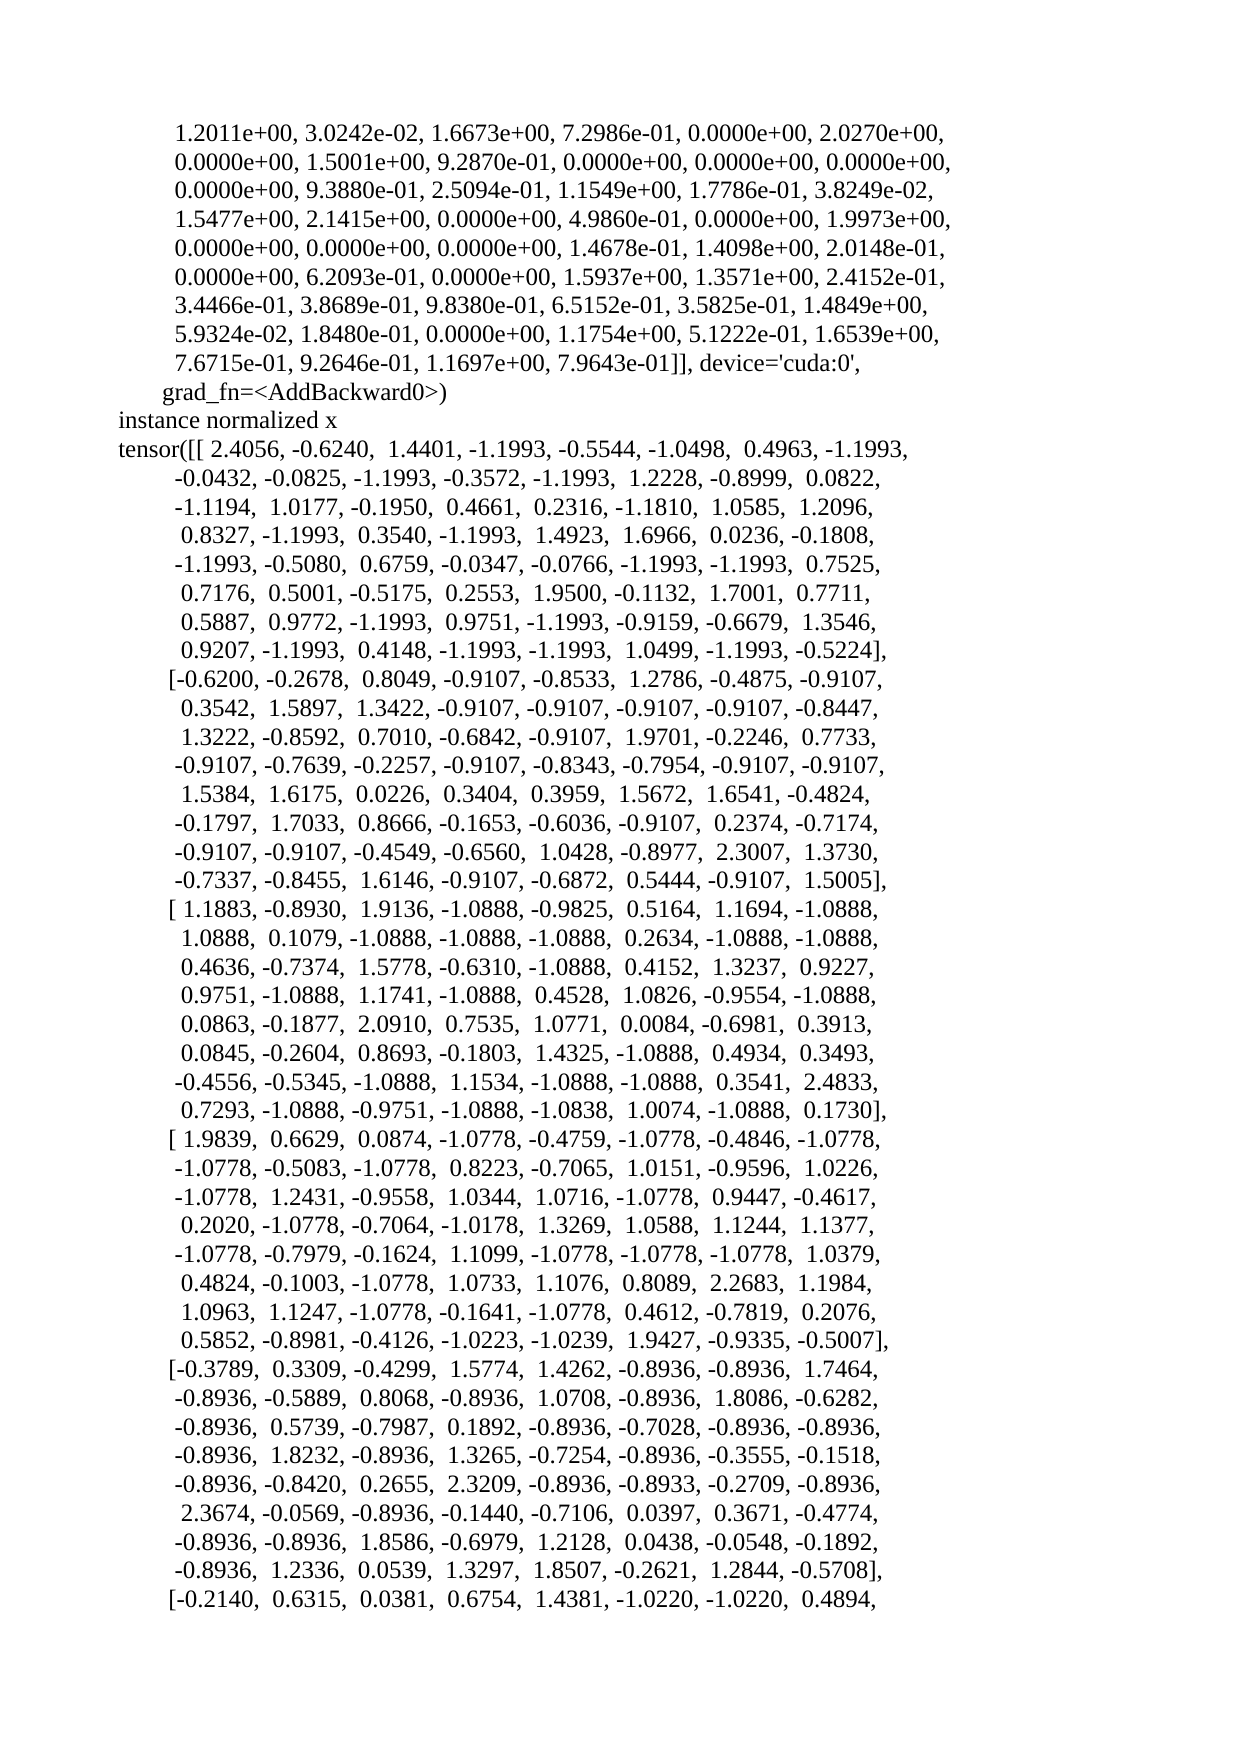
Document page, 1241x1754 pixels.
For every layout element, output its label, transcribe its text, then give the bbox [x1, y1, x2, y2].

text 1.0888, 0.1079, -1.0888, -1.0888, -1.0888, 0.2634, -1.0888, -1.0888, [118, 923, 1122, 952]
text 0.9207, -1.1993, 0.4148, -1.1993, -1.1993, 1.0499, -1.1993, -0.5224], [118, 636, 1122, 664]
text 1.2011e+00, 3.0242e-02, 1.6673e+00, 7.2986e-01, 0.0000e+00, 2.0270e+00, [118, 118, 1122, 147]
text 2.3674, -0.0569, -0.8936, -0.1440, -0.7106, 0.0397, 0.3671, -0.4774, [118, 1498, 1122, 1527]
text grad_fn=<AddBackward0>) [118, 377, 1122, 406]
text -0.8936, -0.5889, 0.8068, -0.8936, 1.0708, -0.8936, 1.8086, -0.6282, [118, 1383, 1122, 1412]
text 1.3222, -0.8592, 0.7010, -0.6842, -0.9107, 1.9701, -0.2246, 0.7733, [118, 722, 1122, 751]
text 0.3542, 1.5897, 1.3422, -0.9107, -0.9107, -0.9107, -0.9107, -0.8447, [118, 693, 1122, 722]
text [-0.2140, 0.6315, 0.0381, 0.6754, 1.4381, -1.0220, -1.0220, 0.4894, [118, 1584, 1122, 1613]
text 0.4636, -0.7374, 1.5778, -0.6310, -1.0888, 0.4152, 1.3237, 0.9227, [118, 952, 1122, 981]
text 0.2020, -1.0778, -0.7064, -1.0178, 1.3269, 1.0588, 1.1244, 1.1377, [118, 1211, 1122, 1239]
text [-0.6200, -0.2678, 0.8049, -0.9107, -0.8533, 1.2786, -0.4875, -0.9107, [118, 664, 1122, 693]
text 0.7293, -1.0888, -0.9751, -1.0888, -1.0838, 1.0074, -1.0888, 0.1730], [118, 1096, 1122, 1124]
text -0.4556, -0.5345, -1.0888, 1.1534, -1.0888, -1.0888, 0.3541, 2.4833, [118, 1067, 1122, 1096]
text 0.8327, -1.1993, 0.3540, -1.1993, 1.4923, 1.6966, 0.0236, -0.1808, [118, 521, 1122, 549]
text 0.0845, -0.2604, 0.8693, -0.1803, 1.4325, -1.0888, 0.4934, 0.3493, [118, 1038, 1122, 1067]
text 0.4824, -0.1003, -1.0778, 1.0733, 1.1076, 0.8089, 2.2683, 1.1984, [118, 1268, 1122, 1297]
text 0.0863, -0.1877, 2.0910, 0.7535, 1.0771, 0.0084, -0.6981, 0.3913, [118, 1009, 1122, 1038]
text -1.0778, -0.7979, -0.1624, 1.1099, -1.0778, -1.0778, -1.0778, 1.0379, [118, 1239, 1122, 1268]
text -1.1993, -0.5080, 0.6759, -0.0347, -0.0766, -1.1993, -1.1993, 0.7525, [118, 549, 1122, 578]
text -0.9107, -0.7639, -0.2257, -0.9107, -0.8343, -0.7954, -0.9107, -0.9107, [118, 751, 1122, 779]
text 0.5887, 0.9772, -1.1993, 0.9751, -1.1993, -0.9159, -0.6679, 1.3546, [118, 607, 1122, 636]
text 0.0000e+00, 6.2093e-01, 0.0000e+00, 1.5937e+00, 1.3571e+00, 2.4152e-01, [118, 262, 1122, 291]
text instance normalized x [118, 406, 1122, 434]
text 0.5852, -0.8981, -0.4126, -1.0223, -1.0239, 1.9427, -0.9335, -0.5007], [118, 1326, 1122, 1354]
text -0.1797, 1.7033, 0.8666, -0.1653, -0.6036, -0.9107, 0.2374, -0.7174, [118, 808, 1122, 837]
text 1.5384, 1.6175, 0.0226, 0.3404, 0.3959, 1.5672, 1.6541, -0.4824, [118, 779, 1122, 808]
text -0.8936, 0.5739, -0.7987, 0.1892, -0.8936, -0.7028, -0.8936, -0.8936, [118, 1412, 1122, 1441]
text 0.7176, 0.5001, -0.5175, 0.2553, 1.9500, -0.1132, 1.7001, 0.7711, [118, 578, 1122, 607]
text -1.0778, 1.2431, -0.9558, 1.0344, 1.0716, -1.0778, 0.9447, -0.4617, [118, 1182, 1122, 1211]
text 3.4466e-01, 3.8689e-01, 9.8380e-01, 6.5152e-01, 3.5825e-01, 1.4849e+00, [118, 291, 1122, 319]
text 1.5477e+00, 2.1415e+00, 0.0000e+00, 4.9860e-01, 0.0000e+00, 1.9973e+00, [118, 204, 1122, 233]
text 7.6715e-01, 9.2646e-01, 1.1697e+00, 7.9643e-01]], device='cuda:0', [118, 348, 1122, 377]
text -0.8936, 1.8232, -0.8936, 1.3265, -0.7254, -0.8936, -0.3555, -0.1518, [118, 1441, 1122, 1469]
text 1.0963, 1.1247, -1.0778, -0.1641, -1.0778, 0.4612, -0.7819, 0.2076, [118, 1297, 1122, 1326]
text 5.9324e-02, 1.8480e-01, 0.0000e+00, 1.1754e+00, 5.1222e-01, 1.6539e+00, [118, 319, 1122, 348]
text -0.8936, 1.2336, 0.0539, 1.3297, 1.8507, -0.2621, 1.2844, -0.5708], [118, 1556, 1122, 1584]
text [-0.3789, 0.3309, -0.4299, 1.5774, 1.4262, -0.8936, -0.8936, 1.7464, [118, 1354, 1122, 1383]
text -1.0778, -0.5083, -1.0778, 0.8223, -0.7065, 1.0151, -0.9596, 1.0226, [118, 1153, 1122, 1182]
text [ 1.1883, -0.8930, 1.9136, -1.0888, -0.9825, 0.5164, 1.1694, -1.0888, [118, 894, 1122, 923]
text 0.0000e+00, 0.0000e+00, 0.0000e+00, 1.4678e-01, 1.4098e+00, 2.0148e-01, [118, 233, 1122, 262]
text [ 1.9839, 0.6629, 0.0874, -1.0778, -0.4759, -1.0778, -0.4846, -1.0778, [118, 1124, 1122, 1153]
text 0.0000e+00, 9.3880e-01, 2.5094e-01, 1.1549e+00, 1.7786e-01, 3.8249e-02, [118, 176, 1122, 204]
text -0.0432, -0.0825, -1.1993, -0.3572, -1.1993, 1.2228, -0.8999, 0.0822, [118, 463, 1122, 492]
text -1.1194, 1.0177, -0.1950, 0.4661, 0.2316, -1.1810, 1.0585, 1.2096, [118, 492, 1122, 521]
text -0.7337, -0.8455, 1.6146, -0.9107, -0.6872, 0.5444, -0.9107, 1.5005], [118, 866, 1122, 894]
text 0.0000e+00, 1.5001e+00, 9.2870e-01, 0.0000e+00, 0.0000e+00, 0.0000e+00, [118, 147, 1122, 176]
text -0.9107, -0.9107, -0.4549, -0.6560, 1.0428, -0.8977, 2.3007, 1.3730, [118, 837, 1122, 866]
text -0.8936, -0.8420, 0.2655, 2.3209, -0.8936, -0.8933, -0.2709, -0.8936, [118, 1469, 1122, 1498]
text -0.8936, -0.8936, 1.8586, -0.6979, 1.2128, 0.0438, -0.0548, -0.1892, [118, 1527, 1122, 1556]
text 0.9751, -1.0888, 1.1741, -1.0888, 0.4528, 1.0826, -0.9554, -1.0888, [118, 981, 1122, 1009]
text tensor([[ 2.4056, -0.6240, 1.4401, -1.1993, -0.5544, -1.0498, 0.4963, -1.1993, [118, 434, 1122, 463]
